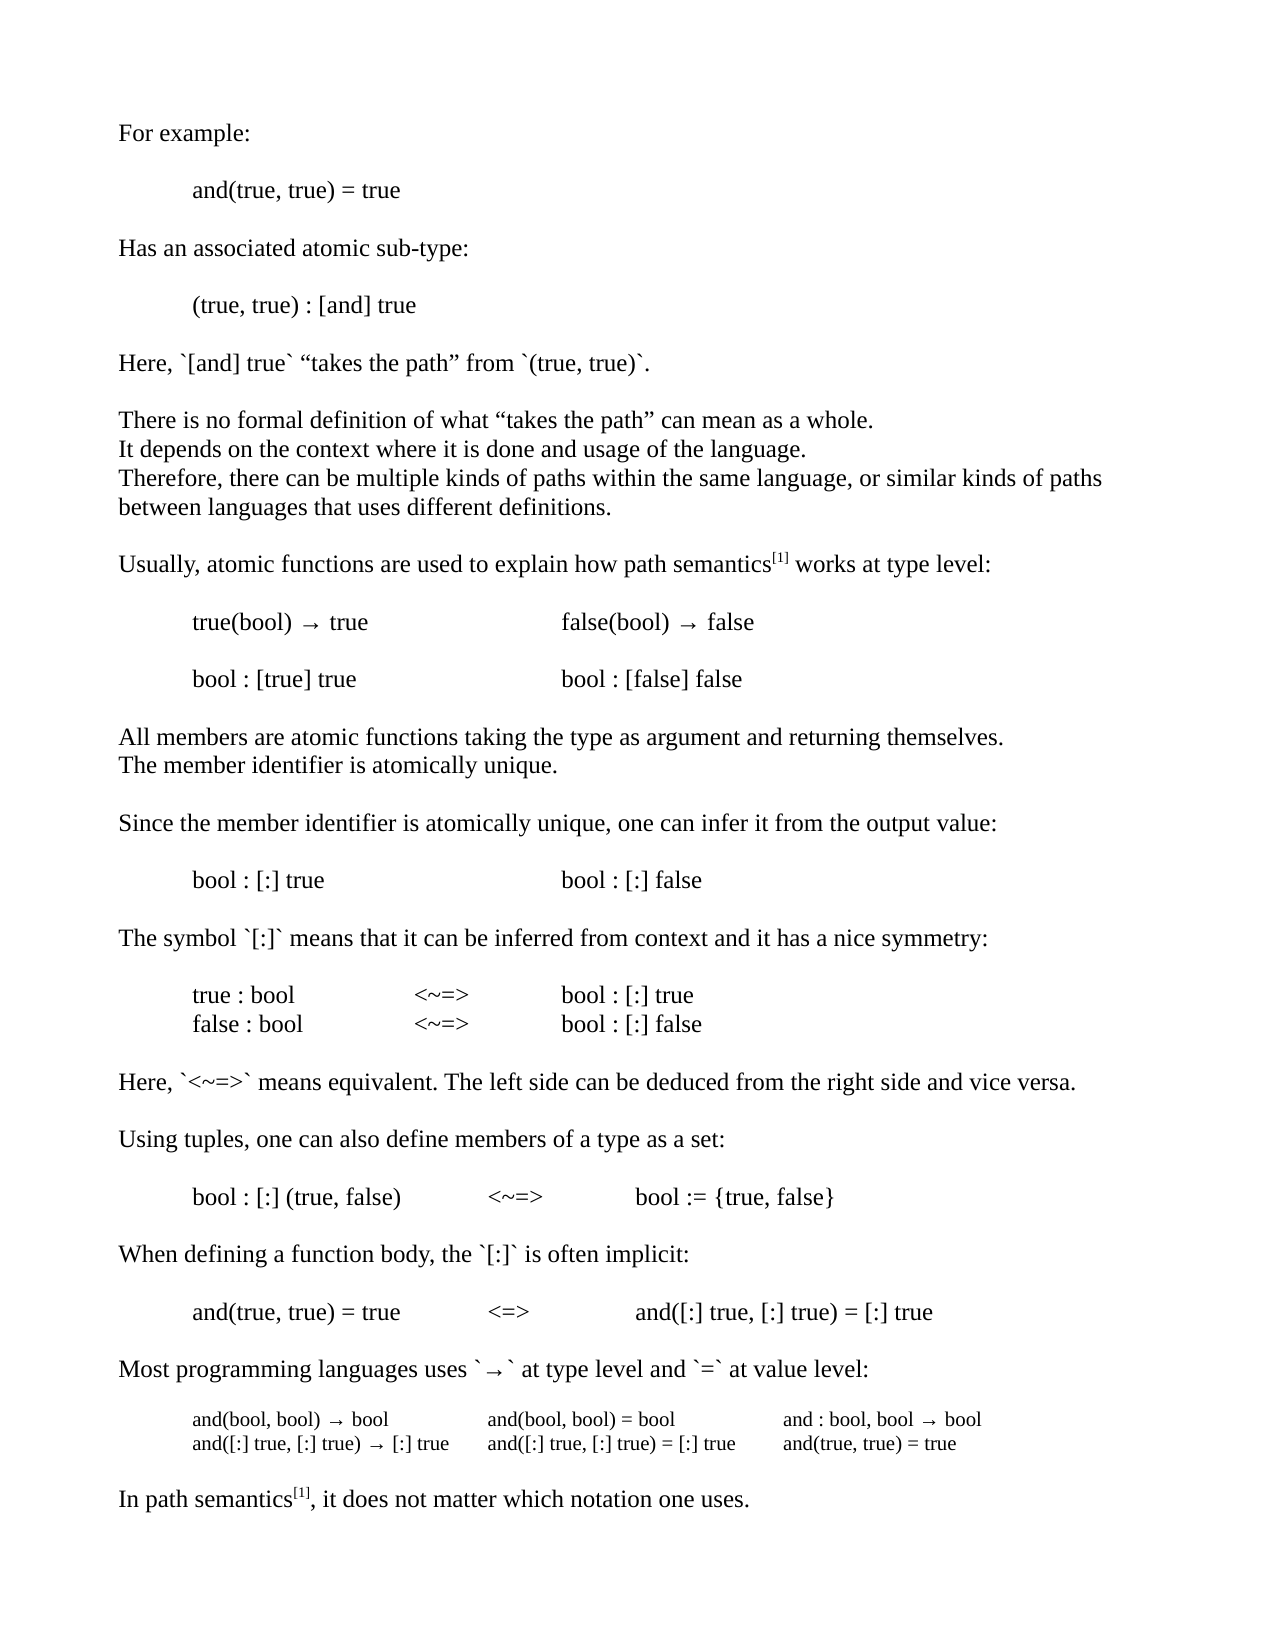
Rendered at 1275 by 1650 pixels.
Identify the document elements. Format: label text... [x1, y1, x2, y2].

text bool : [:] true bool : [:] false [118, 866, 1157, 894]
text false : bool <~=> bool : [:] false [118, 1009, 1157, 1038]
text (true, true) : [and] true [118, 291, 1157, 319]
text Most programming languages uses `→` at type level and `=` at value level: [118, 1354, 1157, 1383]
text In path semantics[1], it does not matter which notation one uses. [118, 1484, 1157, 1513]
text Therefore, there can be multiple kinds of paths within the same language, or similar kinds of paths between languages that uses different definitions. [118, 463, 1157, 521]
text Here, `<~=>` means equivalent. The left side can be deduced from the right side and vice versa. [118, 1067, 1157, 1096]
text All members are atomic functions taking the type as argument and returning themselves. [118, 722, 1157, 751]
text Has an associated atomic sub-type: [118, 233, 1157, 262]
text When defining a function body, the `[:]` is often implicit: [118, 1239, 1157, 1268]
text The member identifier is atomically unique. [118, 751, 1157, 779]
text true(bool) → true false(bool) → false [118, 607, 1157, 636]
text For example: [118, 118, 1157, 147]
text Usually, atomic functions are used to explain how path semantics[1] works at type level: [118, 549, 1157, 578]
text and(true, true) = true [118, 176, 1157, 204]
text true : bool <~=> bool : [:] true [118, 981, 1157, 1009]
text Since the member identifier is atomically unique, one can infer it from the output value: [118, 808, 1157, 837]
text There is no formal definition of what “takes the path” can mean as a whole. [118, 406, 1157, 434]
text and(bool, bool) → bool and(bool, bool) = bool and : bool, bool → bool [118, 1407, 1157, 1431]
text bool : [:] (true, false) <~=> bool := {true, false} [118, 1182, 1157, 1211]
text It depends on the context where it is done and usage of the language. [118, 434, 1157, 463]
text Here, `[and] true` “takes the path” from `(true, true)`. [118, 348, 1157, 377]
text Using tuples, one can also define members of a type as a set: [118, 1124, 1157, 1153]
text and(true, true) = true <=> and([:] true, [:] true) = [:] true [118, 1297, 1157, 1326]
text bool : [true] true bool : [false] false [118, 664, 1157, 693]
text and([:] true, [:] true) → [:] true and([:] true, [:] true) = [:] true and(true, true) = true [118, 1431, 1157, 1455]
text The symbol `[:]` means that it can be inferred from context and it has a nice symmetry: [118, 923, 1157, 952]
